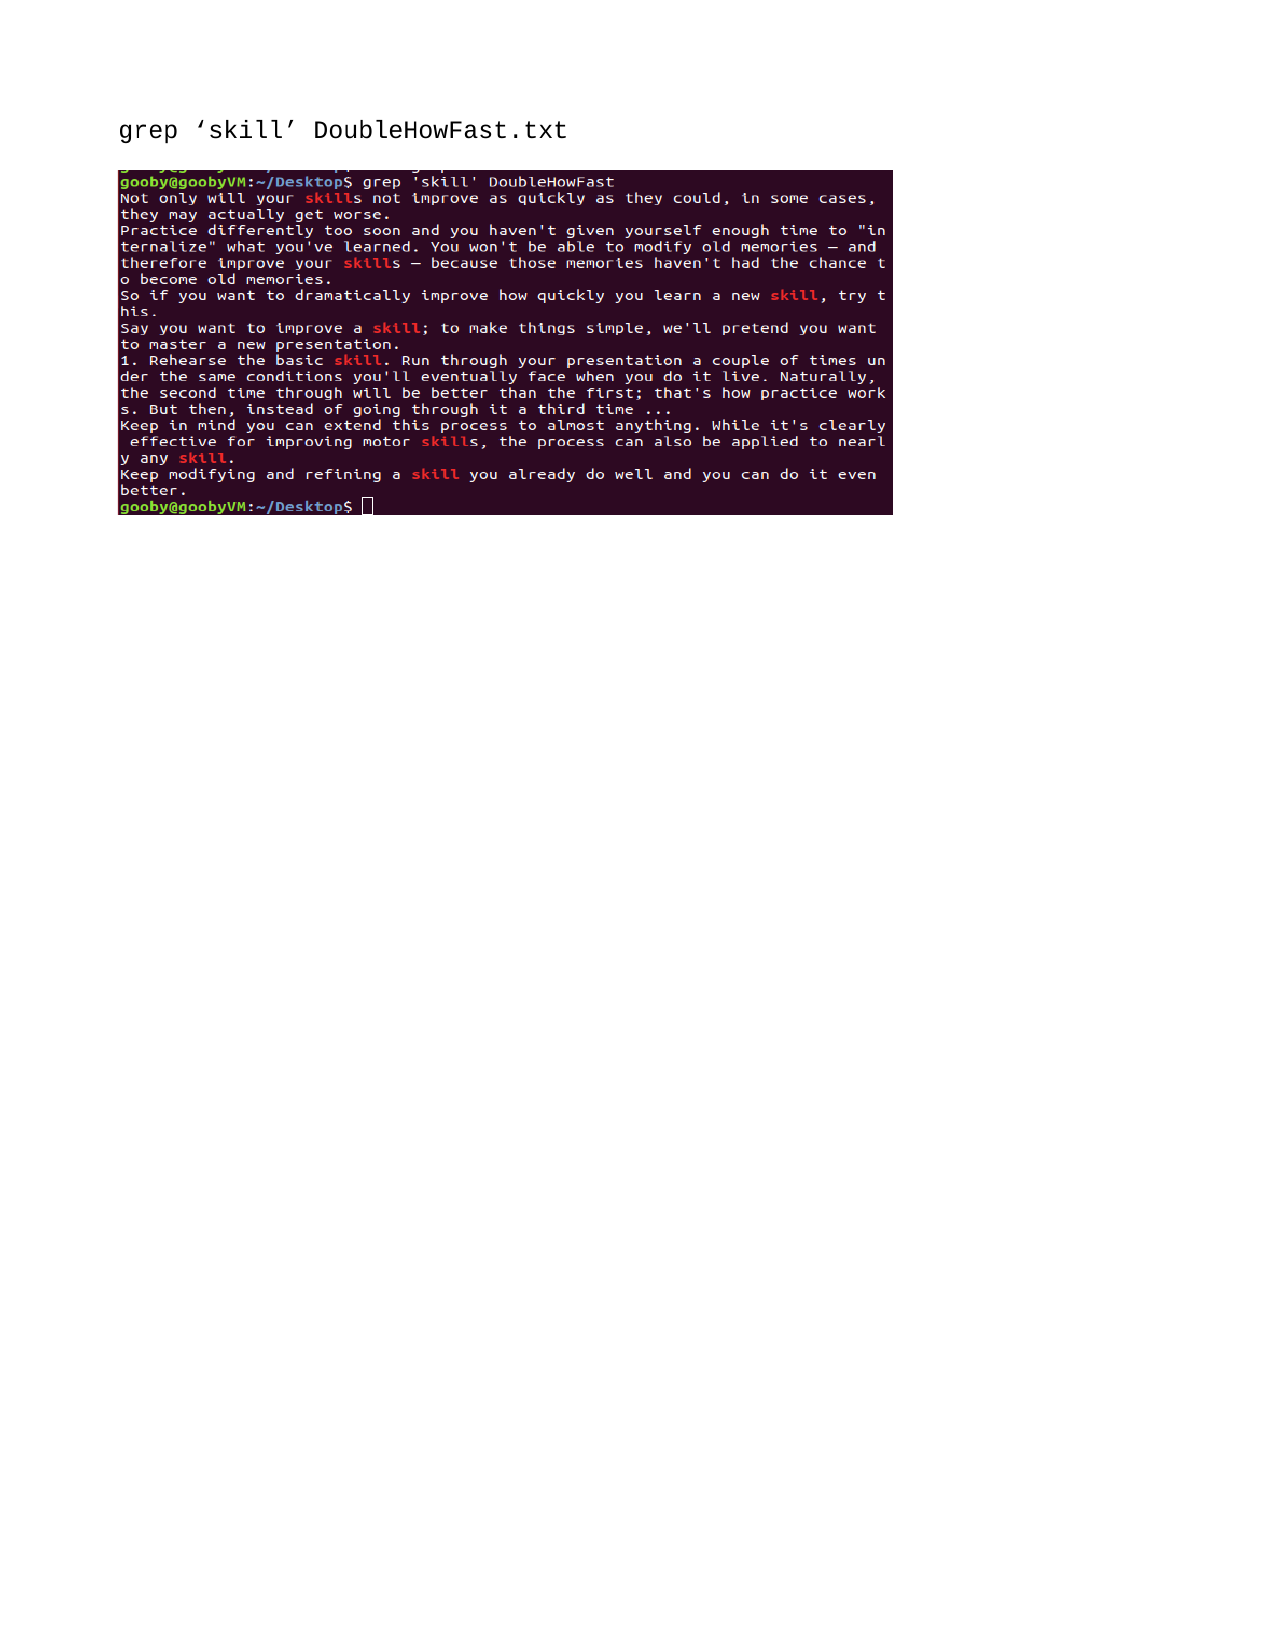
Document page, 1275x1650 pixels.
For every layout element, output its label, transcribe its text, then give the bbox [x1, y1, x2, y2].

picture [418, 170, 893, 515]
text grep ‘skill’ DoubleHowFast.txt [118, 118, 1157, 146]
